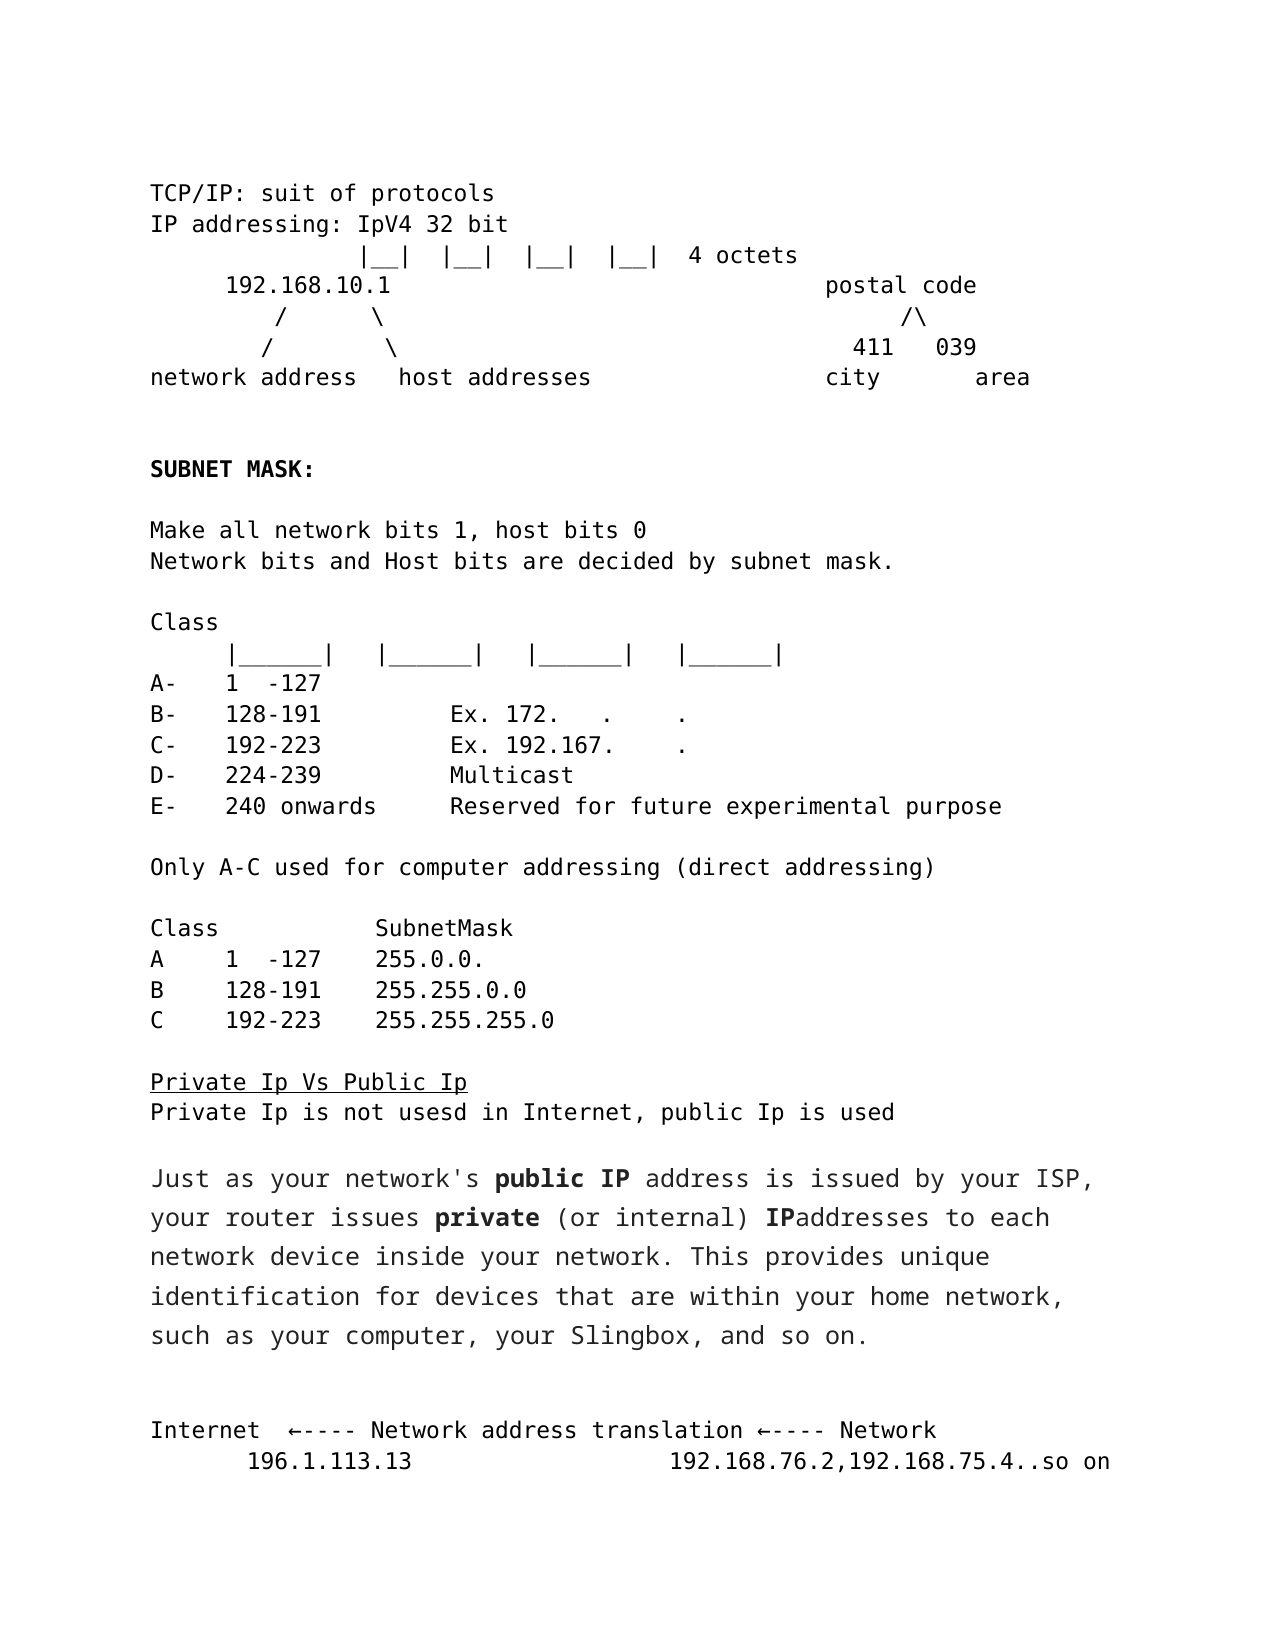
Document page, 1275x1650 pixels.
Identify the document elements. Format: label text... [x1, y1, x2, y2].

text Just as your network's public IP address is issued by your ISP, your router issues private (or internal) IPaddresses to each network device inside your network. This provides unique identification for devices that are within your home network, such as your computer, your Slingbox, and so on. [150, 1161, 1125, 1351]
text C- 192-223 Ex. 192.167. . [150, 732, 1125, 758]
text IP addressing: IpV4 32 bit [150, 211, 1125, 238]
text E- 240 onwards Reserved for future experimental purpose [150, 793, 1125, 820]
text TCP/IP: suit of protocols [150, 181, 1125, 207]
text C 192-223 255.255.255.0 [150, 1007, 1125, 1034]
text |__| |__| |__| |__| 4 octets [150, 242, 1125, 268]
text Make all network bits 1, host bits 0 [150, 517, 1125, 544]
text 192.168.10.1 postal code [150, 272, 1125, 299]
text B- 128-191 Ex. 172. . . [150, 701, 1125, 728]
text B 128-191 255.255.0.0 [150, 977, 1125, 1003]
text / \ /\ [150, 303, 1125, 330]
text Private Ip Vs Public Ip [150, 1069, 1125, 1095]
text Internet ←---- Network address translation ←---- Network [150, 1418, 1125, 1444]
text / \ 411 039 [150, 334, 1125, 360]
text SUBNET MASK: [150, 456, 1125, 483]
text Class SubnetMask [150, 916, 1125, 942]
text |______| |______| |______| |______| [150, 640, 1125, 667]
text Private Ip is not usesd in Internet, public Ip is used [150, 1099, 1125, 1126]
text A 1 -127 255.0.0. [150, 946, 1125, 973]
text A- 1 -127 [150, 671, 1125, 697]
text Network bits and Host bits are decided by subnet mask. [150, 548, 1125, 575]
text Class [150, 609, 1125, 636]
text 196.1.113.13 192.168.76.2,192.168.75.4..so on [150, 1448, 1125, 1475]
text network address host addresses city area [150, 364, 1125, 391]
text Only A-C used for computer addressing (direct addressing) [150, 854, 1125, 881]
text D- 224-239 Multicast [150, 762, 1125, 789]
